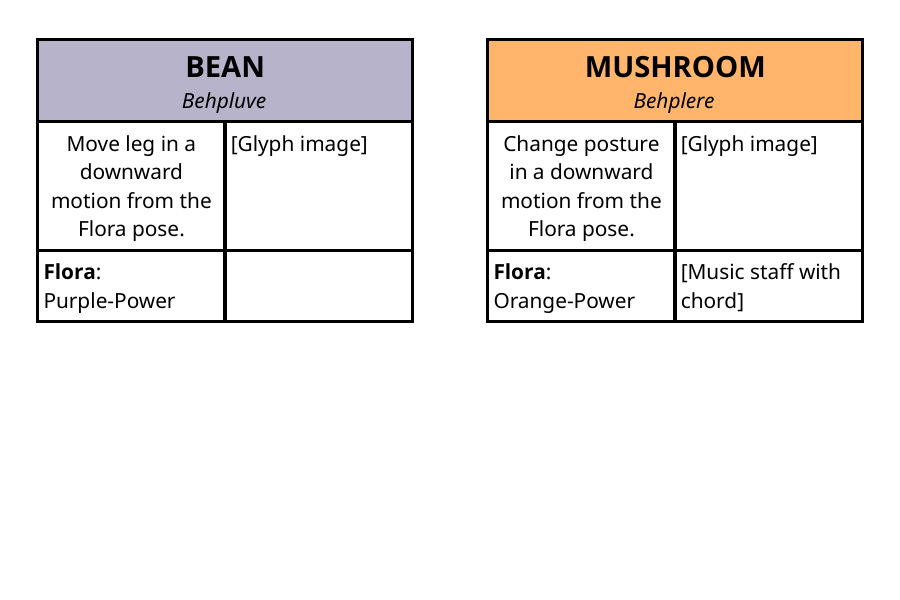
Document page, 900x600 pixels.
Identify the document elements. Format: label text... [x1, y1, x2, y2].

table_cell Move leg in a downward motion from the Flora pose. [39, 123, 223, 248]
table_cell Flora: Orange-Power [489, 252, 673, 320]
table_cell [Glyph image] [227, 123, 411, 248]
table_cell Flora: Purple-Power [39, 252, 223, 320]
table_header BEAN Behpluve [39, 41, 411, 120]
table_cell [Music staff with chord] [677, 252, 861, 320]
table_cell [227, 252, 411, 320]
table_cell Change posture in a downward motion from the Flora pose. [489, 123, 673, 248]
table_header MUSHROOM Behplere [489, 41, 861, 120]
table_cell [Glyph image] [677, 123, 861, 248]
